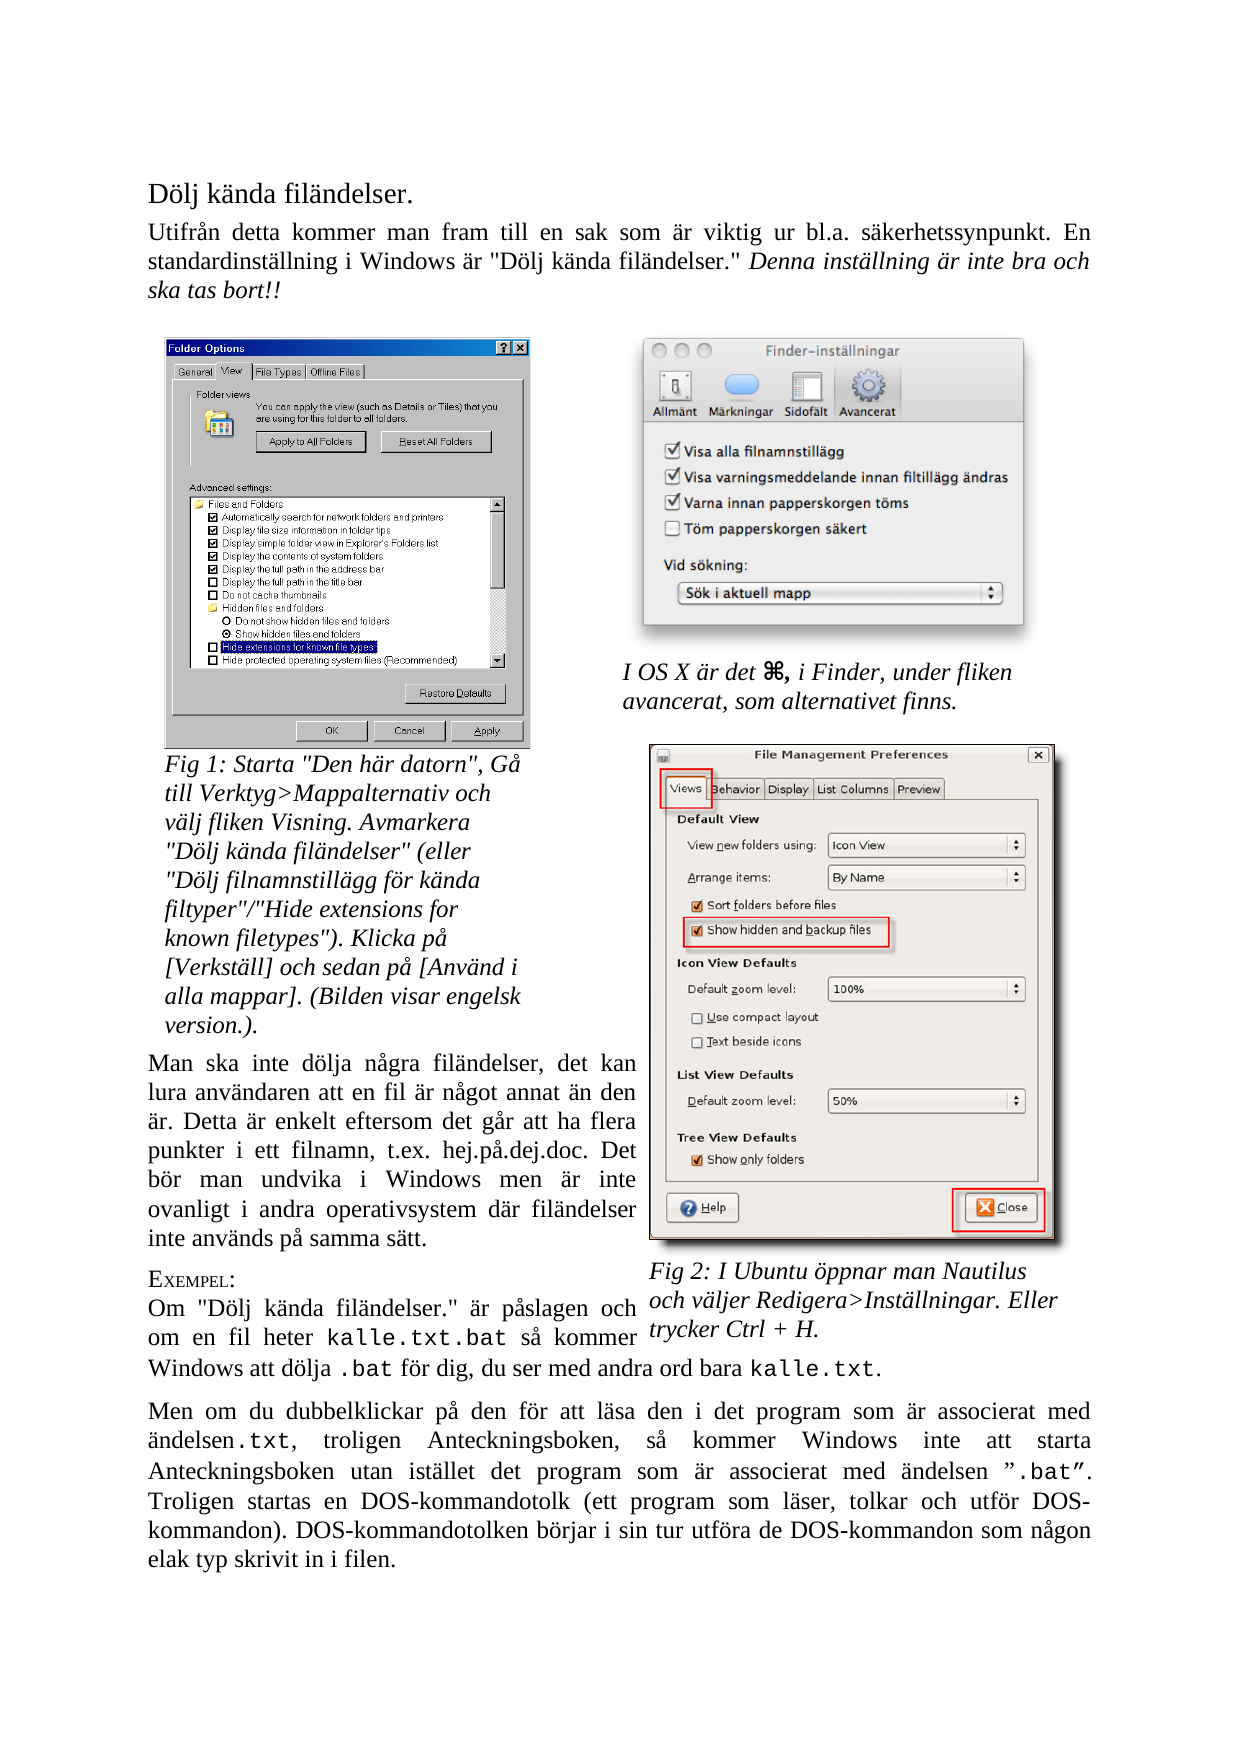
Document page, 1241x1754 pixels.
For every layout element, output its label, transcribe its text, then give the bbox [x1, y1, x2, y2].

picture [622, 328, 1045, 657]
text Fig 1: Starta "Den här datorn", Gå till Verktyg>Mappalternativ och välj fliken Visning. Avmarkera "Dölj kända filändelser" (eller "Dölj filnamnstillägg för kända filtyper"/"Hide extensions for known filetypes"). Klicka på [Verkställ] och sedan på [Använd i alla mappar]. (Bilden visar engelsk version.). [164, 749, 530, 1039]
text Dölj kända filändelser. [148, 177, 1092, 210]
text [1071, 940, 1092, 1252]
text I OS X är det ⌘, i Finder, under fliken avancerat, som alternativet finns. [622, 657, 1044, 714]
text Om "Dölj kända filändelser." är påslagen och om en fil heter kalle.txt.bat så kommer Windows att dölja .bat för dig, du ser med andra ord bara kalle.txt. [148, 1293, 1092, 1383]
text Utifrån detta kommer man fram till en sak som är viktig ur bl.a. säkerhetssynpunkt. En standardinställning i Windows är "Dölj kända filändelser." Denna inställning är inte bra och ska tas bort!! [148, 217, 1092, 304]
text Man ska inte dölja några filändelser, det kan lura användaren att en fil är något annat än den är. Detta är enkelt eftersom det går att ha flera punkter i ett filnamn, t.ex. hej.på.dej.doc. Det bör man undvika i Windows men är inte ovanligt i andra operativsystem där filändelser inte används på samma sätt. [148, 940, 649, 1252]
text Exempel: [148, 1264, 649, 1293]
text Fig 2: I Ubuntu öppnar man Nautilus och väljer Redigera>Inställningar. Eller trycker Ctrl + H. [649, 1256, 1070, 1343]
text Men om du dubbelklickar på den för att läsa den i det program som är associerat med ändelsen.txt, troligen Anteckningsboken, så kommer Windows inte att starta Anteckningsboken utan istället det program som är associerat med ändelsen ”.bat”. Troligen startas en DOS-kommandotolk (ett program som läser, tolkar och utför DOS-kommandon). DOS-kommandotolken börjar i sin tur utföra de DOS-kommandon som någon elak typ skrivit in i filen. [148, 1396, 1092, 1573]
text [1070, 1264, 1092, 1293]
picture [649, 744, 1071, 1256]
picture [164, 337, 531, 749]
